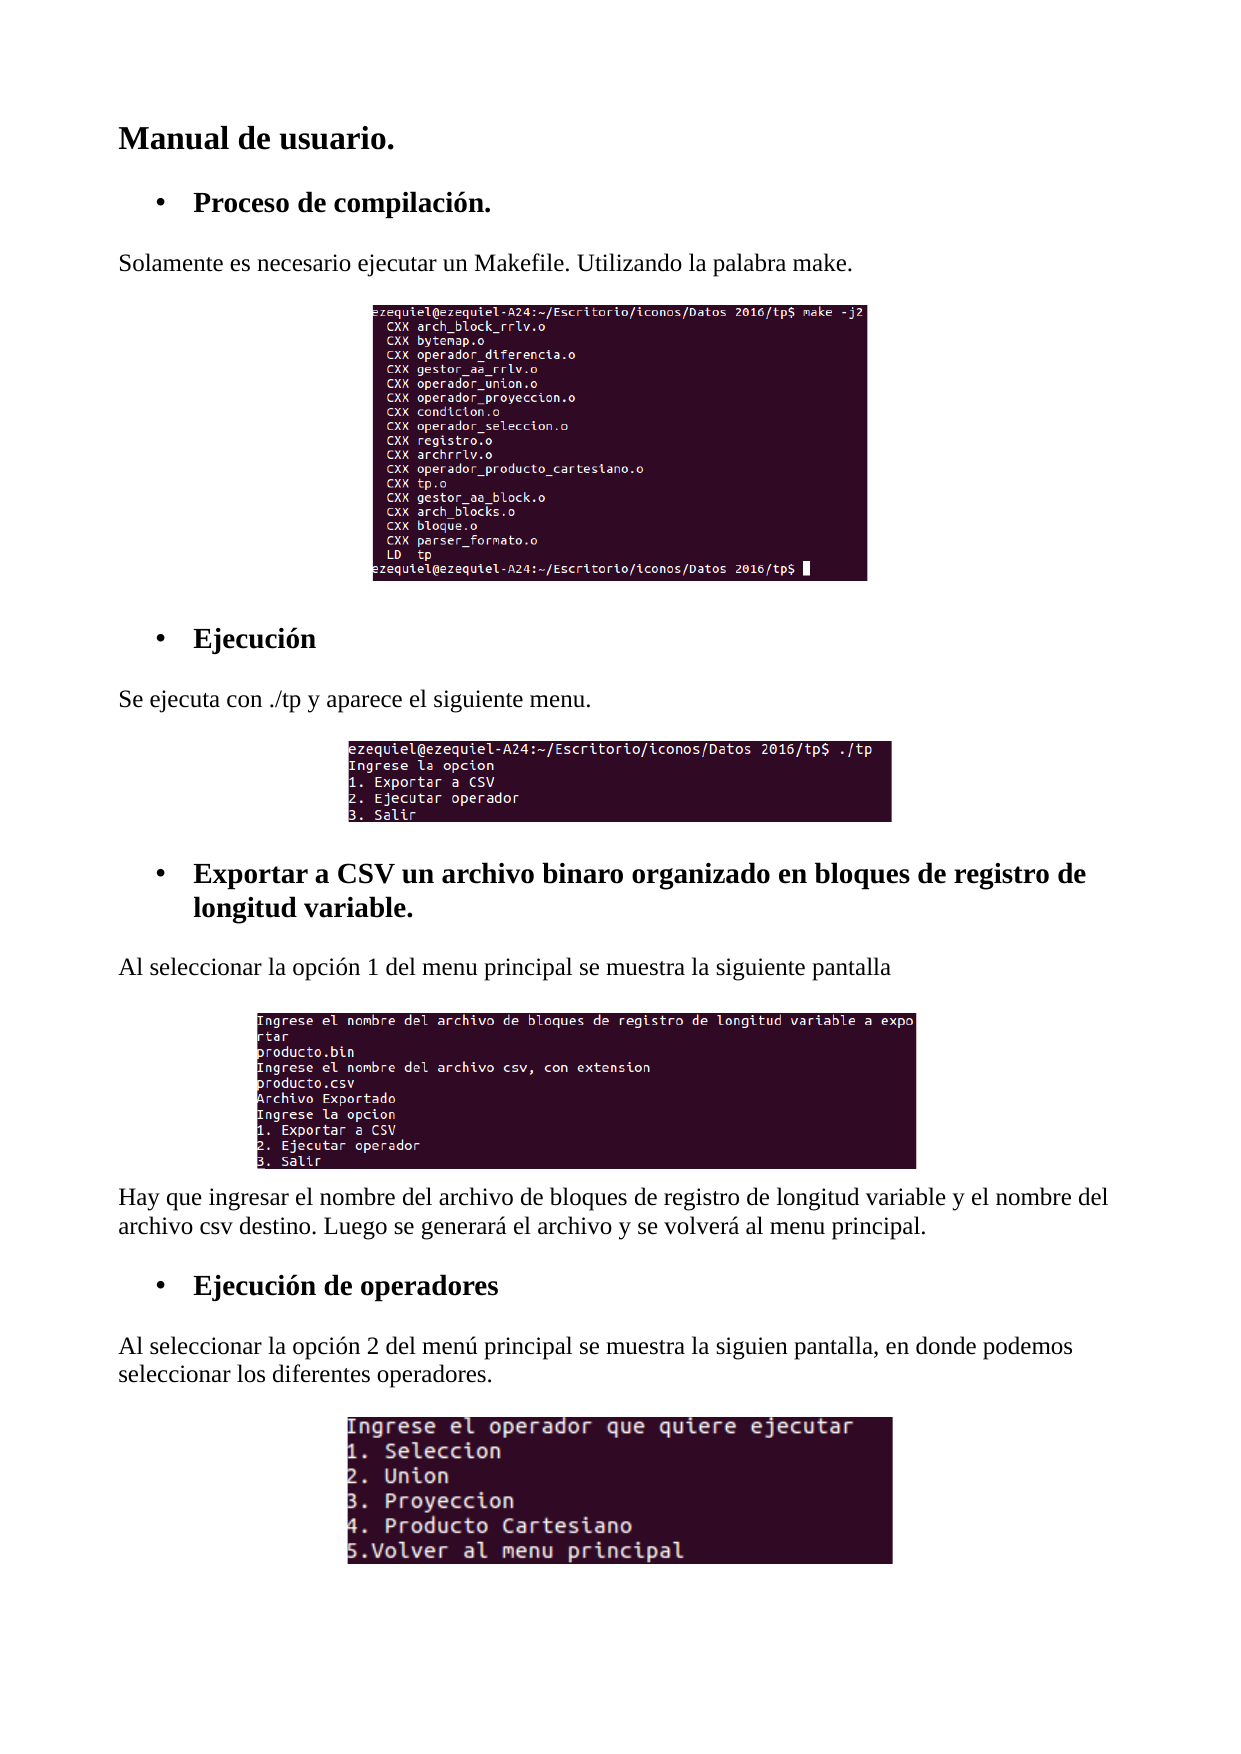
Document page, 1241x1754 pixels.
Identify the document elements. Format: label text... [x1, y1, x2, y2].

list Ejecución [156, 621, 1122, 655]
text Solamente es necesario ejecutar un Makefile. Utilizando la palabra make. [118, 248, 1122, 276]
text Al seleccionar la opción 1 del menu principal se muestra la siguiente pantalla [118, 952, 1122, 981]
list Ejecución de operadores [156, 1268, 1122, 1302]
picture [347, 1417, 893, 1564]
picture [372, 305, 868, 581]
picture [257, 1013, 917, 1169]
picture [348, 741, 892, 822]
list Exportar a CSV un archivo binaro organizado en bloques de registro de longitud variable. [156, 856, 1122, 923]
text Manual de usuario. [118, 118, 1122, 156]
text Al seleccionar la opción 2 del menú principal se muestra la siguien pantalla, en donde podemos seleccionar los diferentes operadores. [118, 1331, 1122, 1388]
text Se ejecuta con ./tp y aparece el siguiente menu. [118, 684, 1122, 712]
list Proceso de compilación. [156, 185, 1122, 219]
text Hay que ingresar el nombre del archivo de bloques de registro de longitud variable y el nombre del archivo csv destino. Luego se generará el archivo y se volverá al menu principal. [118, 1182, 1122, 1240]
